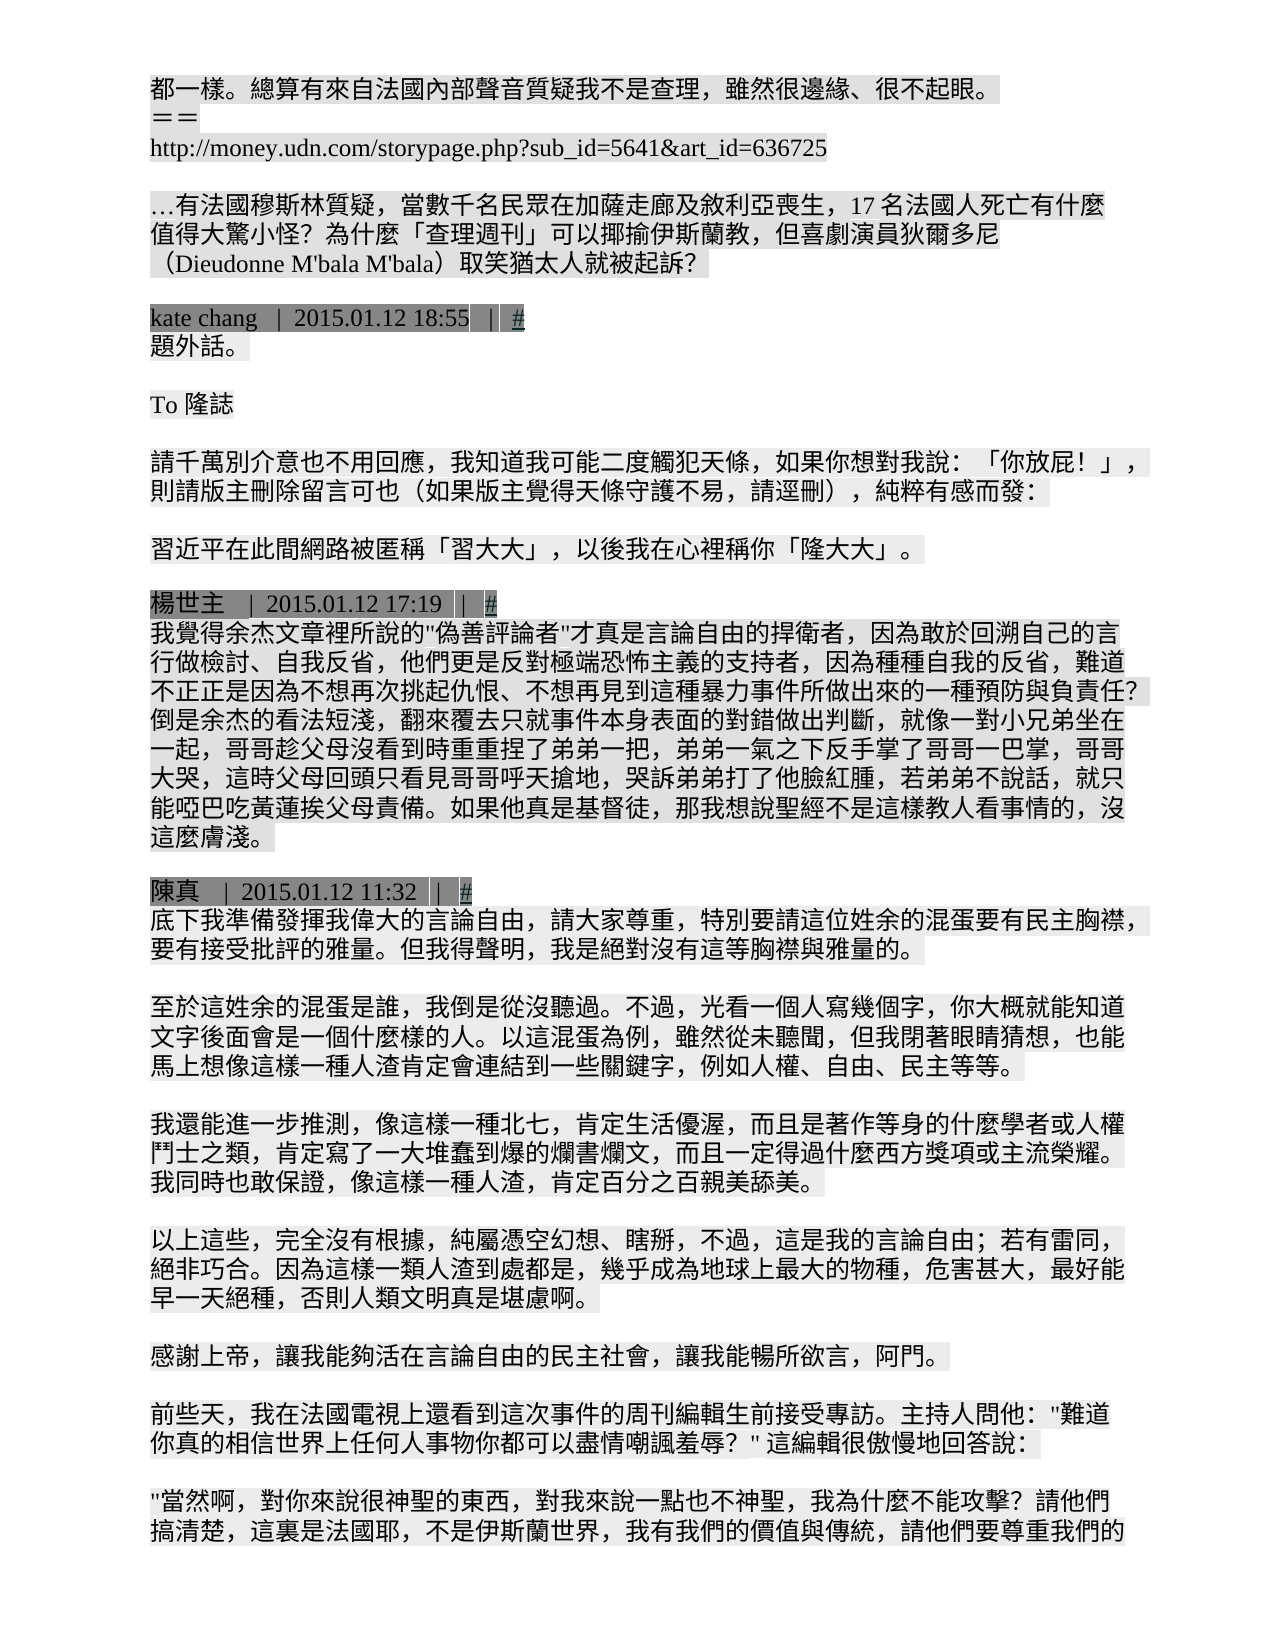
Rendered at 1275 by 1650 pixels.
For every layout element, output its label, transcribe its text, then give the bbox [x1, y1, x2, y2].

text 楊世主 | 2015.01.12 17:19 | # [150, 589, 1125, 619]
text 底下我準備發揮我偉大的言論自由，請大家尊重，特別要請這位姓余的混蛋要有民主胸襟，要有接受批評的雅量。但我得聲明，我是絕對沒有這等胸襟與雅量的。 至於這姓余的混蛋是誰，我倒是從沒聽過。不過，光看一個人寫幾個字，你大概就能知道文字後面會是一個什麼樣的人。以這混蛋為例，雖然從未聽聞，但我閉著眼睛猜想，也能馬上想像這樣一種人渣肯定會連結到一些關鍵字，例如人權、自由、民主等等。 我還能進一步推測，像這樣一種北七，肯定生活優渥，而且是著作等身的什麼學者或人權鬥士之類，肯定寫了一大堆蠢到爆的爛書爛文，而且一定得過什麼西方獎項或主流榮耀。我同時也敢保證，像這樣一種人渣，肯定百分之百親美舔美。 以上這些，完全沒有根據，純屬憑空幻想、瞎掰，不過，這是我的言論自由；若有雷同，絕非巧合。因為這樣一類人渣到處都是，幾乎成為地球上最大的物種，危害甚大，最好能早一天絕種，否則人類文明真是堪慮啊。 感謝上帝，讓我能夠活在言論自由的民主社會，讓我能暢所欲言，阿門。 前些天，我在法國電視上還看到這次事件的周刊編輯生前接受專訪。主持人問他："難道你真的相信世界上任何人事物你都可以盡情嘲諷羞辱？" 這編輯很傲慢地回答說： "當然啊，對你來說很神聖的東西，對我來說一點也不神聖，我為什麼不能攻擊？請他們搞清楚，這裏是法國耶，不是伊斯蘭世界，我有我們的價值與傳統，請他們要尊重我們的言論自由。而且，宗教只是一種意識形態，一種哲學，為什麼我不能攻擊？" 一邊回答，還一邊很囂張、做出瀟灑狀地甩著一頭男性長髮對主持人說，"懂嗎？我講這樣，你懂嗎？懂嗎?" 我不想批評當下的死者，但這樣一種毫無止盡可以盡情傷人的 "言論自由"，只是摧毀了言論自由，濫用了言論自由。 如果這樣的一種自由可以被允許，世上將沒有任何言論需要管制，難道我也可以歌頌希特勒屠殺猶太人屠殺得真妙，真棒，真令人佩服，真教人懷念？難道在西方你可以發表任何有關族群或性別的歧視言論或甚至挑撥族群仇恨而不會遭到法律或各種機構規範的制裁？ 我很喜歡 Milos Forman(Emir Kusturica在FAMU的同學也是知心好友)，喜歡他的 "飛越杜鵑窩"，喜歡他的 "阿瑪迪斯"，喜歡他的 "The People vs. Larry Flynt"(台譯1997情色風暴)，這部The People vs. Larry Flynt就是在講紐約 "好色客"雜誌老闆以色情漫畫丑化教會，結果遭到不滿人士槍擊重傷並被告上法庭最後勝訴的真實故事。 我完全能認同影片所要傳達的自由解放精神，但這樣一種自由解放從來都不是毫無限制。你可以拿你自己的主流國教及其整天扯爛污的教會主管大開低級玩笑，但你不能在以恐怖血腥暴力對弱者或異己進行長達數十年的大屠殺的當下，卻又要拿起醜陋筆桿毫無分寸地儘情羞辱抹黑對方所虔誠信仰的價值與宗教。這樣太卑鄙太齷齪了。 陳真 =============== 余杰專欄：請不要為屠殺尋找理由 風傳媒 2015年01月11日 法國的《查理週刊》被恐怖份子攻擊。（美聯社） 《查理週刊》屠殺事件發生後，我突然發現《反抗的畫筆》一書所介紹的幾位諷刺漫畫家都在遇難者名單中，難怪該書的中文版編輯驚呼：「這絕對是政漫界的『九一一』！」這本書介紹了九十位當今最活躍的政治諷刺漫畫家，他們用個人獨到的方式挑戰專制獨裁的勢力，展示了人類捍衛自由的決心和勇氣。法國國王路易腓力一世曾說：「圖畫比文字更具顛覆性。」所以，伊斯蘭恐怖分子企圖用槍來征服筆，製造了這起震驚世界的大屠殺。 然而，在華文世界的媒體和臉書上，我卻看到太多關於這一事件的荒腔走板、顛倒黑白的言論。在中國，為屠殺叫好的，是一些被共產黨洗腦的民族主義者和國家主義者。他們認為法國在北京奧運期間縱容流亡藏人衝擊奧運聖火傳遞，讓中國在國際上丟臉；這一次，法國遭到伊斯蘭世界的攻擊，算是伊斯蘭世界幫助中國報仇了。 而在台灣，為恐怖主義辯護的，卻是一些自以為是、貌似超然、「政治正確」的知識分子。為了顯示自己的「公正」與「深刻」，以及「反對西方霸權」和「站在弱者一邊」的姿態， 為殺人如麻的恐怖分子尋找理由，居然成為一種竟相標榜的時尚，從名教授李家同、媒體名嘴到清大學生，那麼多人不去譴責恐怖分子的血腥殺戮，反倒去譴責那些遇難的漫畫家不知輕重、冒犯伊斯蘭教、煽動「種族歧視」。 他們卻不知道，被害者之一的沙博尼曾經捍衛穆斯林的言論自由：時任總理讓-馬克•埃羅(Jean-Marc Ayrault)稱政府打算阻止穆斯林發起的一系列抗議時，沙博尼耶曾經明確表示反對。「為什麼要禁止這些人表達自己的觀點，」沙博尼耶當時說。「我們有權表達我們的觀點，他們也有權表達他們的觀點。」 由此可見，這不是一場文明的衝突，乃是文明與不文明的衝突，文明與野蠻的衝突，以及言論自由與言論不自由的衝突。屠殺就是屠殺，沒有任何說辭可以為屠殺辯護。那些有意無意地抹煞被害者和加害者的界限的論述，都是可怕的第二次傷害。 那些偽善的評論者說，你們要尊重伊斯蘭教，不要輕易去冒犯他人。但我想反問的是：為什麼漫畫家和作家不能嘲諷伊斯蘭教和穆罕默德呢？為什麼文明世界不能對伊斯蘭極端分子的暴虐和殘忍的行徑提出批評並奮起反抗呢？他們剝奪女性的教育權、實行一夫多妻、運用私刑處死「淫亂」的婦女和同性戀者，難道我們也要給予尊重嗎？如果不尊重他們，就要被他們殺死嗎？那麽，最年輕的諾貝爾和平獎得主、巴勒斯坦少女馬拉拉，難道跟被害的漫畫家們一樣，是罪有應得、死有餘辜嗎？ 那些偽善的評論者說，你們要尊重別人珍惜的價值、文明、宗教信仰和生活方式。言下之意就是，因為你不尊重伊斯蘭教，你太傲慢了，人家才來殺你，你被殺是有原因的。但在我看來，那種不能被嘲諷、不能被置疑的價值、文明、宗教信仰和生活方式，本身就是邪惡的。比如，伊斯蘭原教旨主義、納粹和共產黨。這些不懂得幽默的價值、文明、宗教信仰和生活方式，當然不值得我們尊重。 以我個人為例，我是基督徒，但我對那些嘲諷、反對和醜化基督教的言論和著作常常一笑了之，最多就是寫文章來反駁和「護教」。比如《達芬奇密碼》的小說和電影紅極一時的時候，我對這種低劣的作品僅止於搖搖頭而已，而絕對不會向政府部門投訴並要求禁止其出版和上映，更不會赤膊上陣、舞刀弄槍。我肯定不會喜歡那些冒犯我的價值觀和宗教信仰的言論，但我更反對那種促使掌權者限制那些讓我們「厭惡」和「不安」的言論的做法，也堅決反對那種使用武力和暴力強迫別人接受和臣服自己的價值觀和宗教信仰的做法。 保護言論自由的真義在於，必須保護那些社會主流人士所排斥和反對的言論的自由表達。比如，在美國，作為美國公民可以公開焼國旗，這是你的言論自由的一部分，也是憲法保障的基本人權。儘管大部分人感到不舒服，但不會有「愛國者」衝過來對你開槍射擊，這就是美國的偉大之處。美國最高法院曾經審理過一起起訴焚燒國旗者的案件，霍姆斯大法官宣判當事人無罪，並在判詞中強調說：「我們應當對某種做法時刻保持警惕，那就是對那些我們深惡痛絕，甚至認為罪該萬死的言論的不當遏制。」 言論自由是民主法治社會的重要標誌。那些企圖限制、剝奪言論自由的做法，無論打著多麽冠冕堂皇的幌子，都是不能接受的。美國最高法院的布蘭代爾大法官指出：「禁錮思想、希望和想像會招致更多危險，恐懼會滋生壓迫，壓迫會引發更多仇恨，仇恨必然危及政府的穩定。保障安全的萬全之策，在於保證人們能夠自由討論各種困境及解決方案。」我們必須為言論自由而戰，而不能迷失在種種相對主義的、似是而非的混亂價值之中，從而使得民主自由成為沒有根基的空中樓閣。 ＊作者為旅美作家 [150, 906, 1125, 1546]
text 都一樣。總算有來自法國內部聲音質疑我不是查理，雖然很邊緣、很不起眼。 ＝＝ http://money.udn.com/storypage.php?sub_id=5641&art_id=636725 …有法國穆斯林質疑，當數千名民眾在加薩走廊及敘利亞喪生，17名法國人死亡有什麼值得大驚小怪？為什麼「查理週刊」可以揶揄伊斯蘭教，但喜劇演員狄爾多尼（Dieudonne M'bala M'bala）取笑猶太人就被起訴？ [150, 75, 1125, 278]
text 陳真 | 2015.01.12 11:32 | # [150, 877, 1125, 906]
text 我覺得余杰文章裡所說的"偽善評論者"才真是言論自由的捍衛者，因為敢於回溯自己的言行做檢討、自我反省，他們更是反對極端恐怖主義的支持者，因為種種自我的反省，難道不正正是因為不想再次挑起仇恨、不想再見到這種暴力事件所做出來的一種預防與負責任？倒是余杰的看法短淺，翻來覆去只就事件本身表面的對錯做出判斷，就像一對小兄弟坐在一起，哥哥趁父母沒看到時重重捏了弟弟一把，弟弟一氣之下反手掌了哥哥一巴掌，哥哥大哭，這時父母回頭只看見哥哥呼天搶地，哭訴弟弟打了他臉紅腫，若弟弟不說話，就只能啞巴吃黃蓮挨父母責備。如果他真是基督徒，那我想說聖經不是這樣教人看事情的，沒這麼膚淺。 [150, 619, 1125, 852]
text kate chang | 2015.01.12 18:55 | # [150, 303, 1125, 332]
text 題外話。 To 隆誌 請千萬別介意也不用回應，我知道我可能二度觸犯天條，如果你想對我說：「你放屁！」，則請版主刪除留言可也（如果版主覺得天條守護不易，請逕刪），純粹有感而發： 習近平在此間網路被匿稱「習大大」，以後我在心裡稱你「隆大大」。 [150, 332, 1125, 564]
